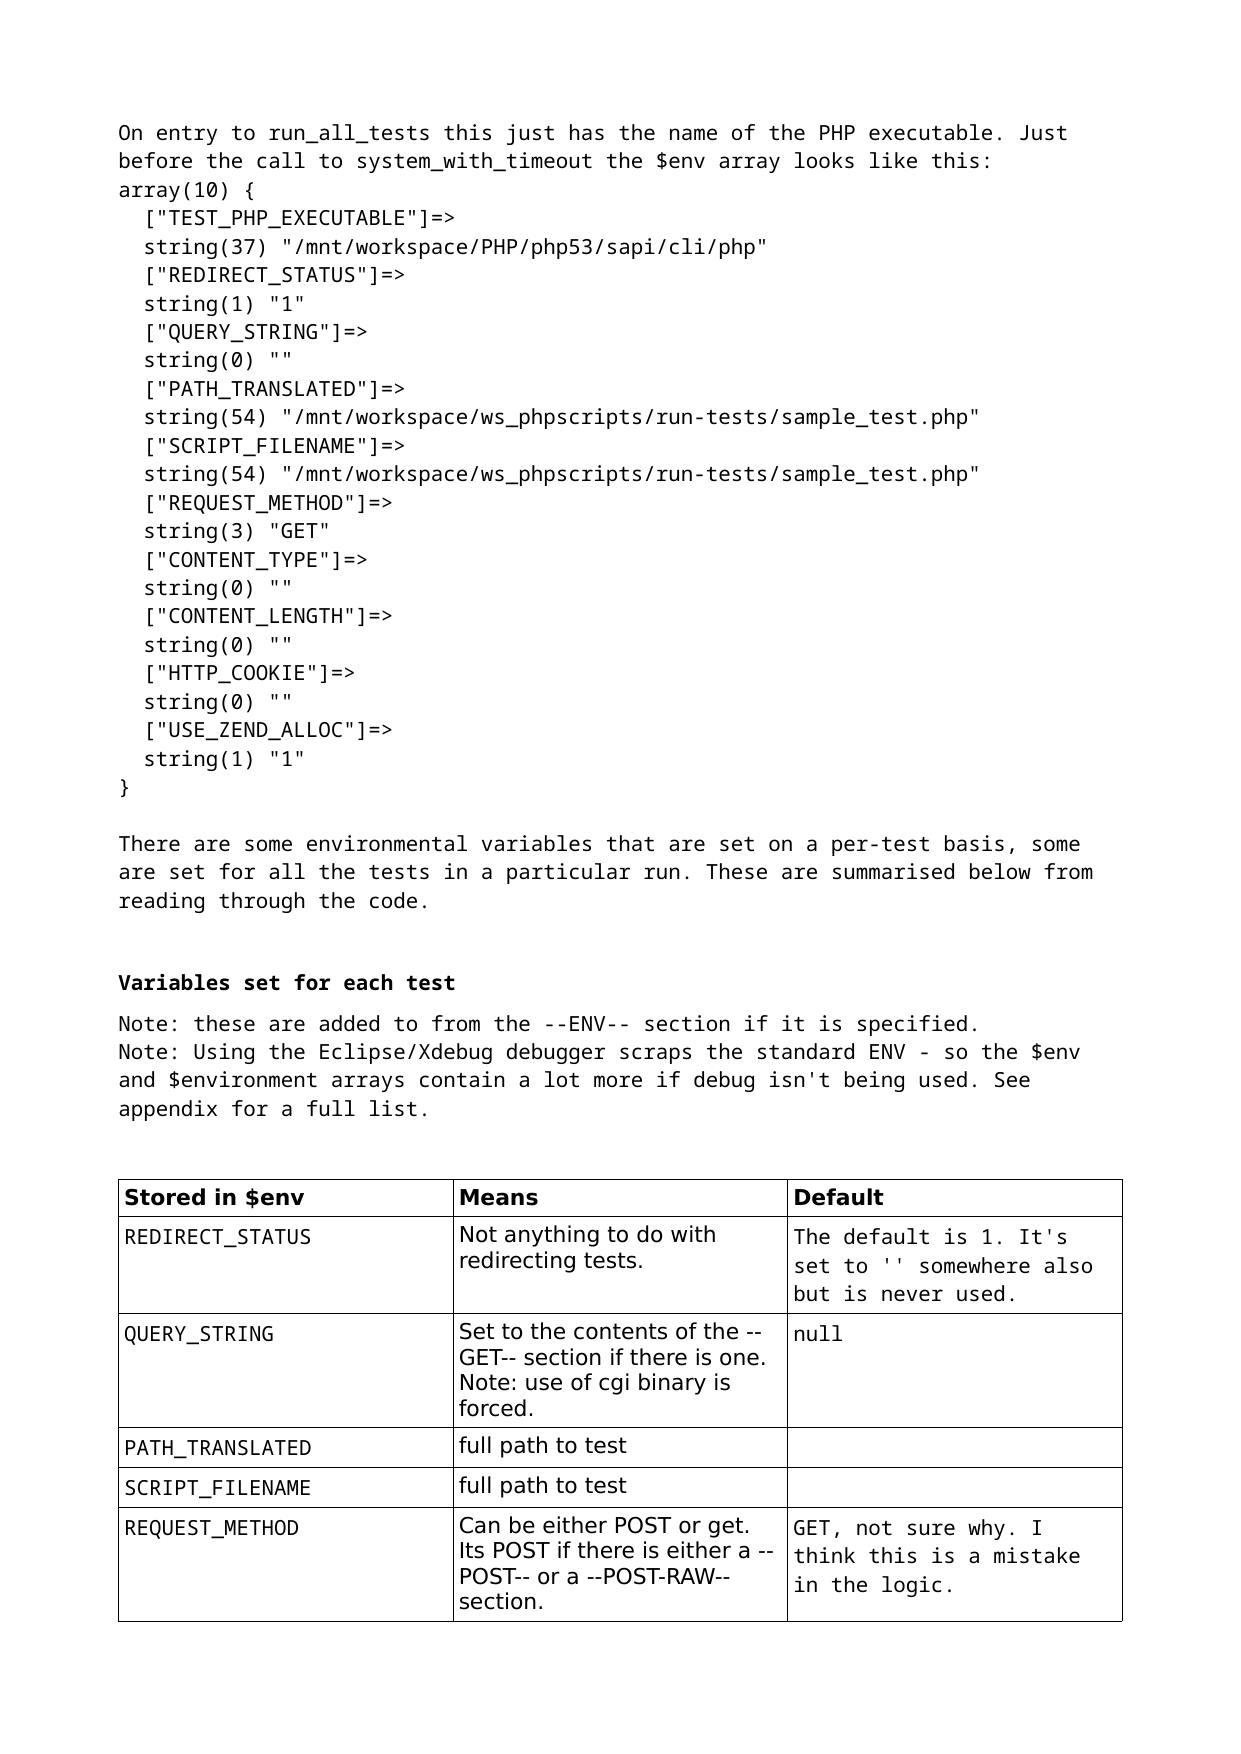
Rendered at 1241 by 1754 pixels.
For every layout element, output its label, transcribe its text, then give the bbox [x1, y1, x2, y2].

table_cell REQUEST_METHOD [119, 1508, 453, 1621]
subtitle Variables set for each test [118, 968, 1122, 996]
text On entry to run_all_tests this just has the name of the PHP executable. Just before the call to system_with_timeout the $env array looks like this: [118, 118, 1122, 175]
text ["USE_ZEND_ALLOC"]=> [118, 715, 1122, 744]
table_cell PATH_TRANSLATED [119, 1428, 453, 1467]
text string(0) "" [118, 573, 1122, 602]
text ["PATH_TRANSLATED"]=> [118, 374, 1122, 402]
table_cell GET, not sure why. I think this is a mistake in the logic. [788, 1508, 1122, 1621]
text ["TEST_PHP_EXECUTABLE"]=> [118, 203, 1122, 232]
table_cell Set to the contents of the --GET-- section if there is one. Note: use of cgi binary is forced. [454, 1314, 787, 1427]
table_cell Not anything to do with redirecting tests. [454, 1217, 787, 1313]
text string(0) "" [118, 687, 1122, 715]
text array(10) { [118, 175, 1122, 203]
text string(54) "/mnt/workspace/ws_phpscripts/run-tests/sample_test.php" [118, 459, 1122, 488]
table_cell SCRIPT_FILENAME [119, 1468, 453, 1507]
text string(0) "" [118, 630, 1122, 658]
text ["SCRIPT_FILENAME"]=> [118, 431, 1122, 459]
table_cell REDIRECT_STATUS [119, 1217, 453, 1313]
text ["REDIRECT_STATUS"]=> [118, 260, 1122, 289]
table_cell Can be either POST or get. Its POST if there is either a --POST-- or a --POST-RAW-- section. [454, 1508, 787, 1621]
text string(0) "" [118, 346, 1122, 374]
table_cell full path to test [454, 1428, 787, 1467]
text There are some environmental variables that are set on a per-test basis, some are set for all the tests in a particular run. These are summarised below from reading through the code. [118, 829, 1122, 914]
table_cell full path to test [454, 1468, 787, 1507]
text Note: these are added to from the --ENV-- section if it is specified. [118, 1009, 1122, 1037]
table_cell [788, 1428, 1122, 1467]
text Note: Using the Eclipse/Xdebug debugger scraps the standard ENV - so the $env and $environment arrays contain a lot more if debug isn't being used. See appendix for a full list. [118, 1037, 1122, 1122]
text ["CONTENT_TYPE"]=> [118, 545, 1122, 573]
text ["CONTENT_LENGTH"]=> [118, 602, 1122, 630]
text string(3) "GET" [118, 516, 1122, 545]
text ["HTTP_COOKIE"]=> [118, 658, 1122, 687]
text ["REQUEST_METHOD"]=> [118, 488, 1122, 516]
text string(37) "/mnt/workspace/PHP/php53/sapi/cli/php" [118, 232, 1122, 260]
text } [118, 772, 1122, 801]
table_cell [788, 1468, 1122, 1507]
text string(54) "/mnt/workspace/ws_phpscripts/run-tests/sample_test.php" [118, 402, 1122, 431]
table_header Default [788, 1180, 1122, 1216]
table_header Stored in $env [119, 1180, 453, 1216]
text ["QUERY_STRING"]=> [118, 317, 1122, 346]
table_cell The default is 1. It's set to '' somewhere also but is never used. [788, 1217, 1122, 1313]
text string(1) "1" [118, 744, 1122, 772]
text string(1) "1" [118, 289, 1122, 317]
table_cell null [788, 1314, 1122, 1427]
table_cell QUERY_STRING [119, 1314, 453, 1427]
table_header Means [454, 1180, 787, 1216]
